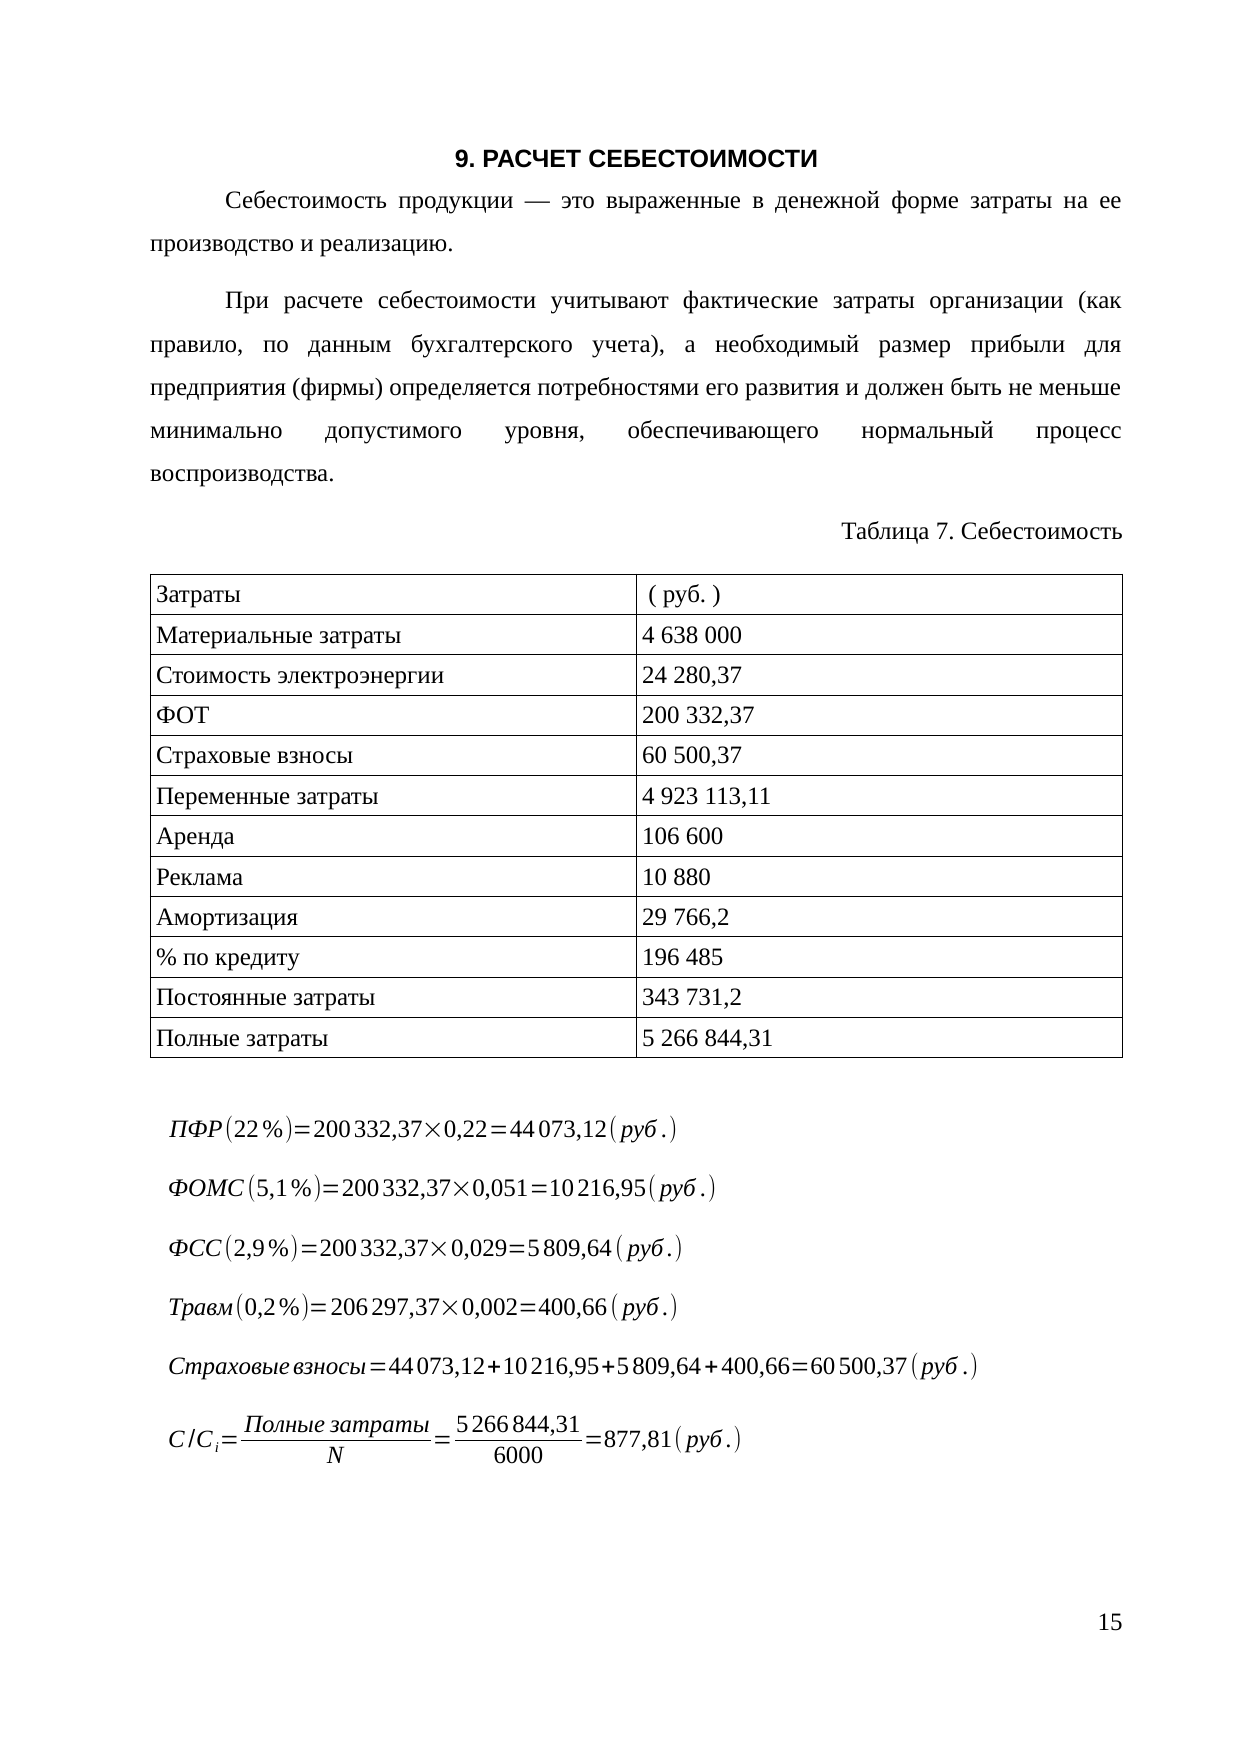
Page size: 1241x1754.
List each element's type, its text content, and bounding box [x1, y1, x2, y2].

table_cell % по кредиту [151, 937, 636, 977]
table_cell 60 500,37 [637, 736, 1122, 775]
table_cell 4 638 000 [637, 615, 1122, 654]
table_cell 343 731,2 [637, 978, 1122, 1017]
table_cell 106 600 [637, 816, 1122, 856]
text Таблица 7. Себестоимость [150, 516, 1122, 544]
table_cell 24 280,37 [637, 655, 1122, 694]
table_header ( руб. ) [637, 575, 1122, 614]
table_cell ФОТ [151, 696, 636, 735]
table_cell 29 766,2 [637, 897, 1122, 936]
text При расчете себестоимости учитывают фактические затраты организации (как правило, по данным бухгалтерского учета), а необходимый размер прибыли для предприятия (фирмы) определяется потребностями его развития и должен быть не меньше минимально допустимого уровня, обеспечивающего нормальный процесс воспроизводства. [150, 286, 1122, 487]
text Себестоимость продукции — это выраженные в денежной форме затраты на ее производство и реализацию. [150, 185, 1122, 257]
table_cell 196 485 [637, 937, 1122, 977]
table_cell 4 923 113,11 [637, 776, 1122, 815]
table_cell Материальные затраты [151, 615, 636, 654]
table_cell 5 266 844,31 [637, 1018, 1122, 1057]
table_cell Стоимость электроэнергии [151, 655, 636, 694]
table_cell Страховые взносы [151, 736, 636, 775]
table_cell 10 880 [637, 857, 1122, 896]
table_cell Постоянные затраты [151, 978, 636, 1017]
table_cell Переменные затраты [151, 776, 636, 815]
table_cell Амортизация [151, 897, 636, 936]
table_cell Реклама [151, 857, 636, 896]
table_cell Полные затраты [151, 1018, 636, 1057]
table_header Затраты [151, 575, 636, 614]
table_cell Аренда [151, 816, 636, 856]
subtitle 9. РАСЧЕТ СЕБЕСТОИМОСТИ [150, 143, 1122, 172]
table_cell 200 332,37 [637, 696, 1122, 735]
